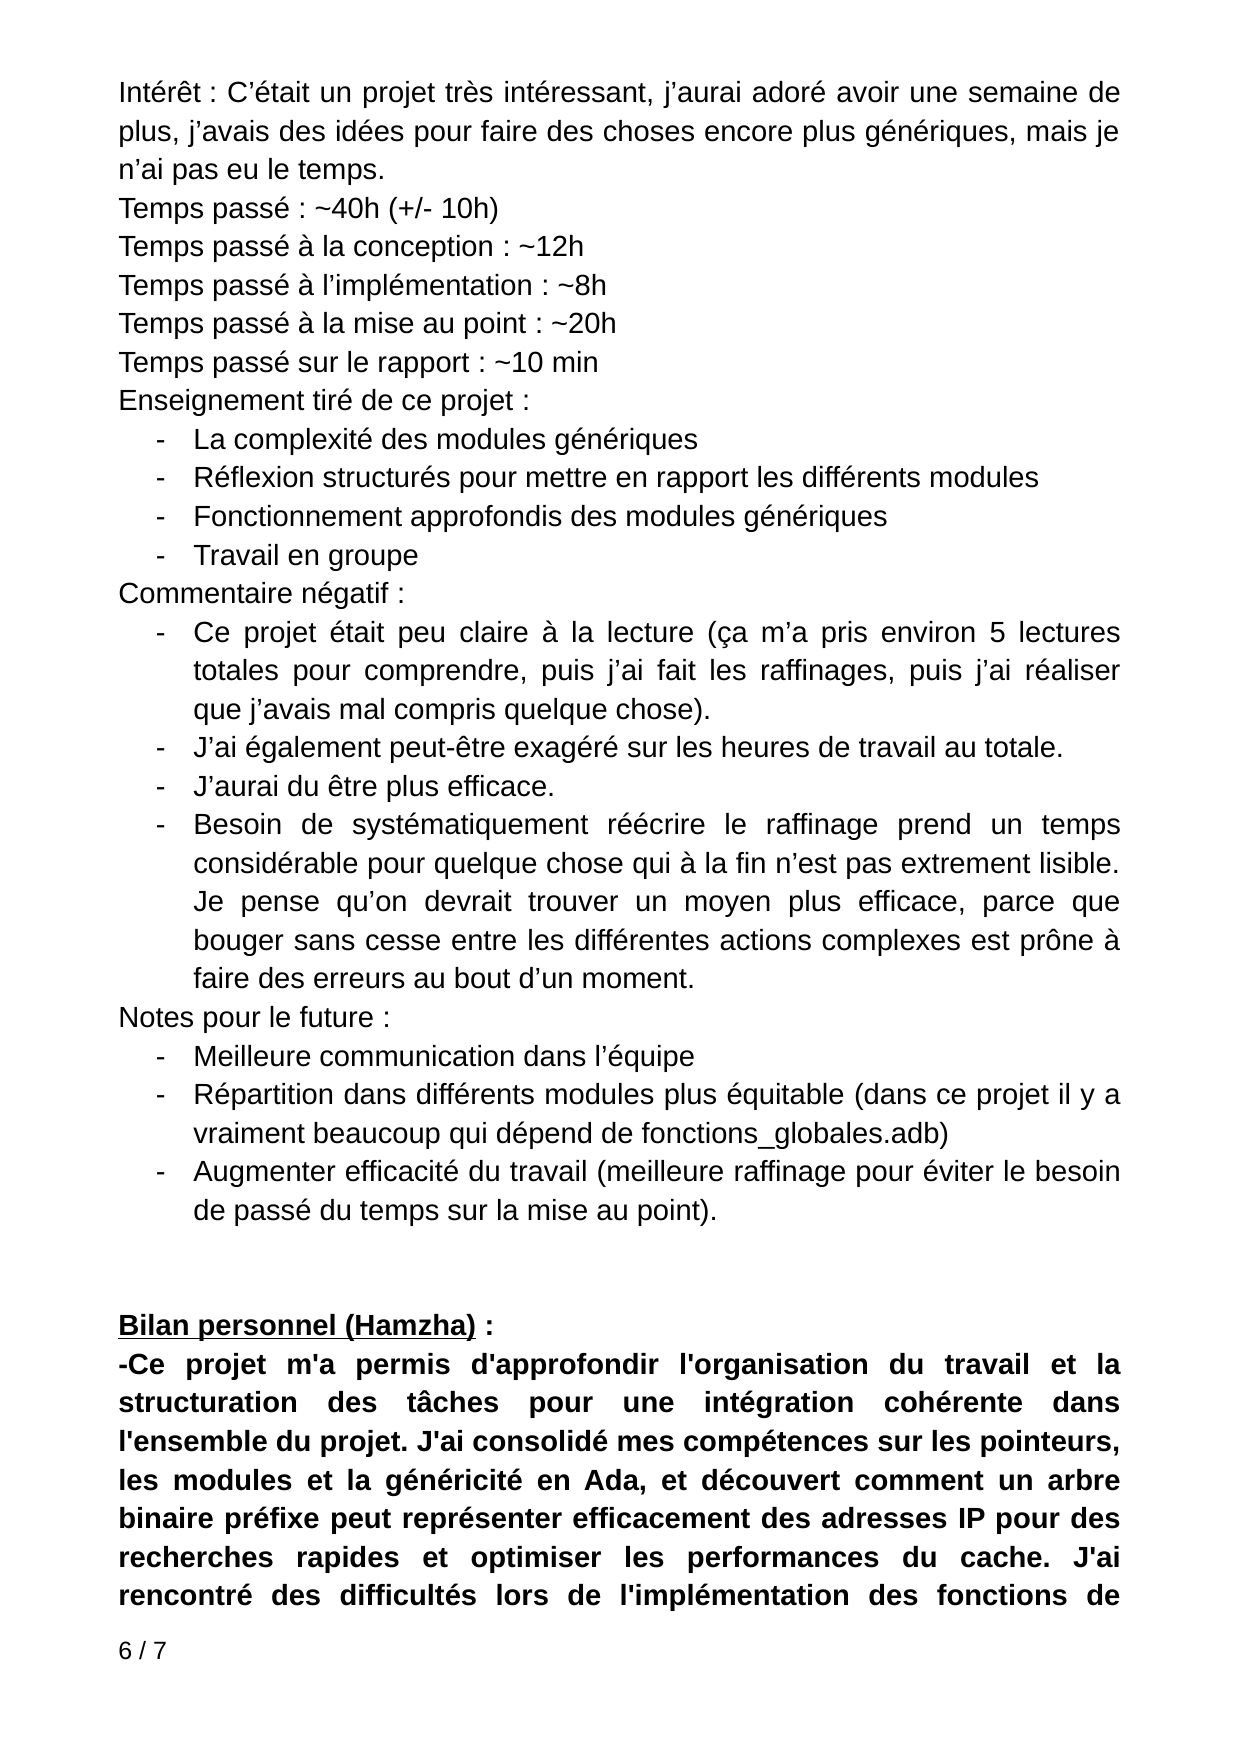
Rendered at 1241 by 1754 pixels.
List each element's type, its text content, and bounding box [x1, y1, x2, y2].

text Temps passé à la mise au point : ~20h [118, 306, 1122, 340]
list Répartition dans différents modules plus équitable (dans ce projet il y a vraiment beaucoup qui dépend de fonctions_globales.adb) [156, 1077, 1122, 1149]
text Temps passé sur le rapport : ~10 min [118, 345, 1122, 378]
text -Ce projet m'a permis d'approfondir l'organisation du travail et la structuration des tâches pour une intégration cohérente dans l'ensemble du projet. J'ai consolidé mes compétences sur les pointeurs, les modules et la généricité en Ada, et découvert comment un arbre binaire préfixe peut représenter efficacement des adresses IP pour des recherches rapides et optimiser les performances du cache. J'ai rencontré des difficultés lors de l'implémentation des fonctions de [118, 1347, 1122, 1612]
list Ce projet était peu claire à la lecture (ça m’a pris environ 5 lectures totales pour comprendre, puis j’ai fait les raffinages, puis j’ai réaliser que j’avais mal compris quelque chose). [156, 614, 1122, 725]
text Temps passé : ~40h (+/- 10h) [118, 191, 1122, 224]
list Augmenter efficacité du travail (meilleure raffinage pour éviter le besoin de passé du temps sur la mise au point). [156, 1154, 1122, 1226]
list J’aurai du être plus efficace. [156, 769, 1122, 802]
list Réflexion structurés pour mettre en rapport les différents modules [156, 460, 1122, 494]
list Meilleure communication dans l’équipe [156, 1038, 1122, 1072]
list La complexité des modules génériques [156, 422, 1122, 455]
list Besoin de systématiquement réécrire le raffinage prend un temps considérable pour quelque chose qui à la fin n’est pas extrement lisible. Je pense qu’on devrait trouver un moyen plus efficace, parce que bouger sans cesse entre les différentes actions complexes est prône à faire des erreurs au bout d’un moment. [156, 807, 1122, 995]
text Notes pour le future : [118, 1000, 1122, 1033]
list J’ai également peut-être exagéré sur les heures de travail au totale. [156, 730, 1122, 764]
text Commentaire négatif : [118, 576, 1122, 609]
text Bilan personnel (Hamzha) : [118, 1308, 1122, 1342]
list Fonctionnement approfondis des modules génériques [156, 499, 1122, 532]
text Enseignement tiré de ce projet : [118, 383, 1122, 417]
text Intérêt : C’était un projet très intéressant, j’aurai adoré avoir une semaine de plus, j’avais des idées pour faire des choses encore plus génériques, mais je n’ai pas eu le temps. [118, 75, 1122, 186]
text Temps passé à l’implémentation : ~8h [118, 268, 1122, 301]
list Travail en groupe [156, 537, 1122, 571]
text Temps passé à la conception : ~12h [118, 229, 1122, 263]
